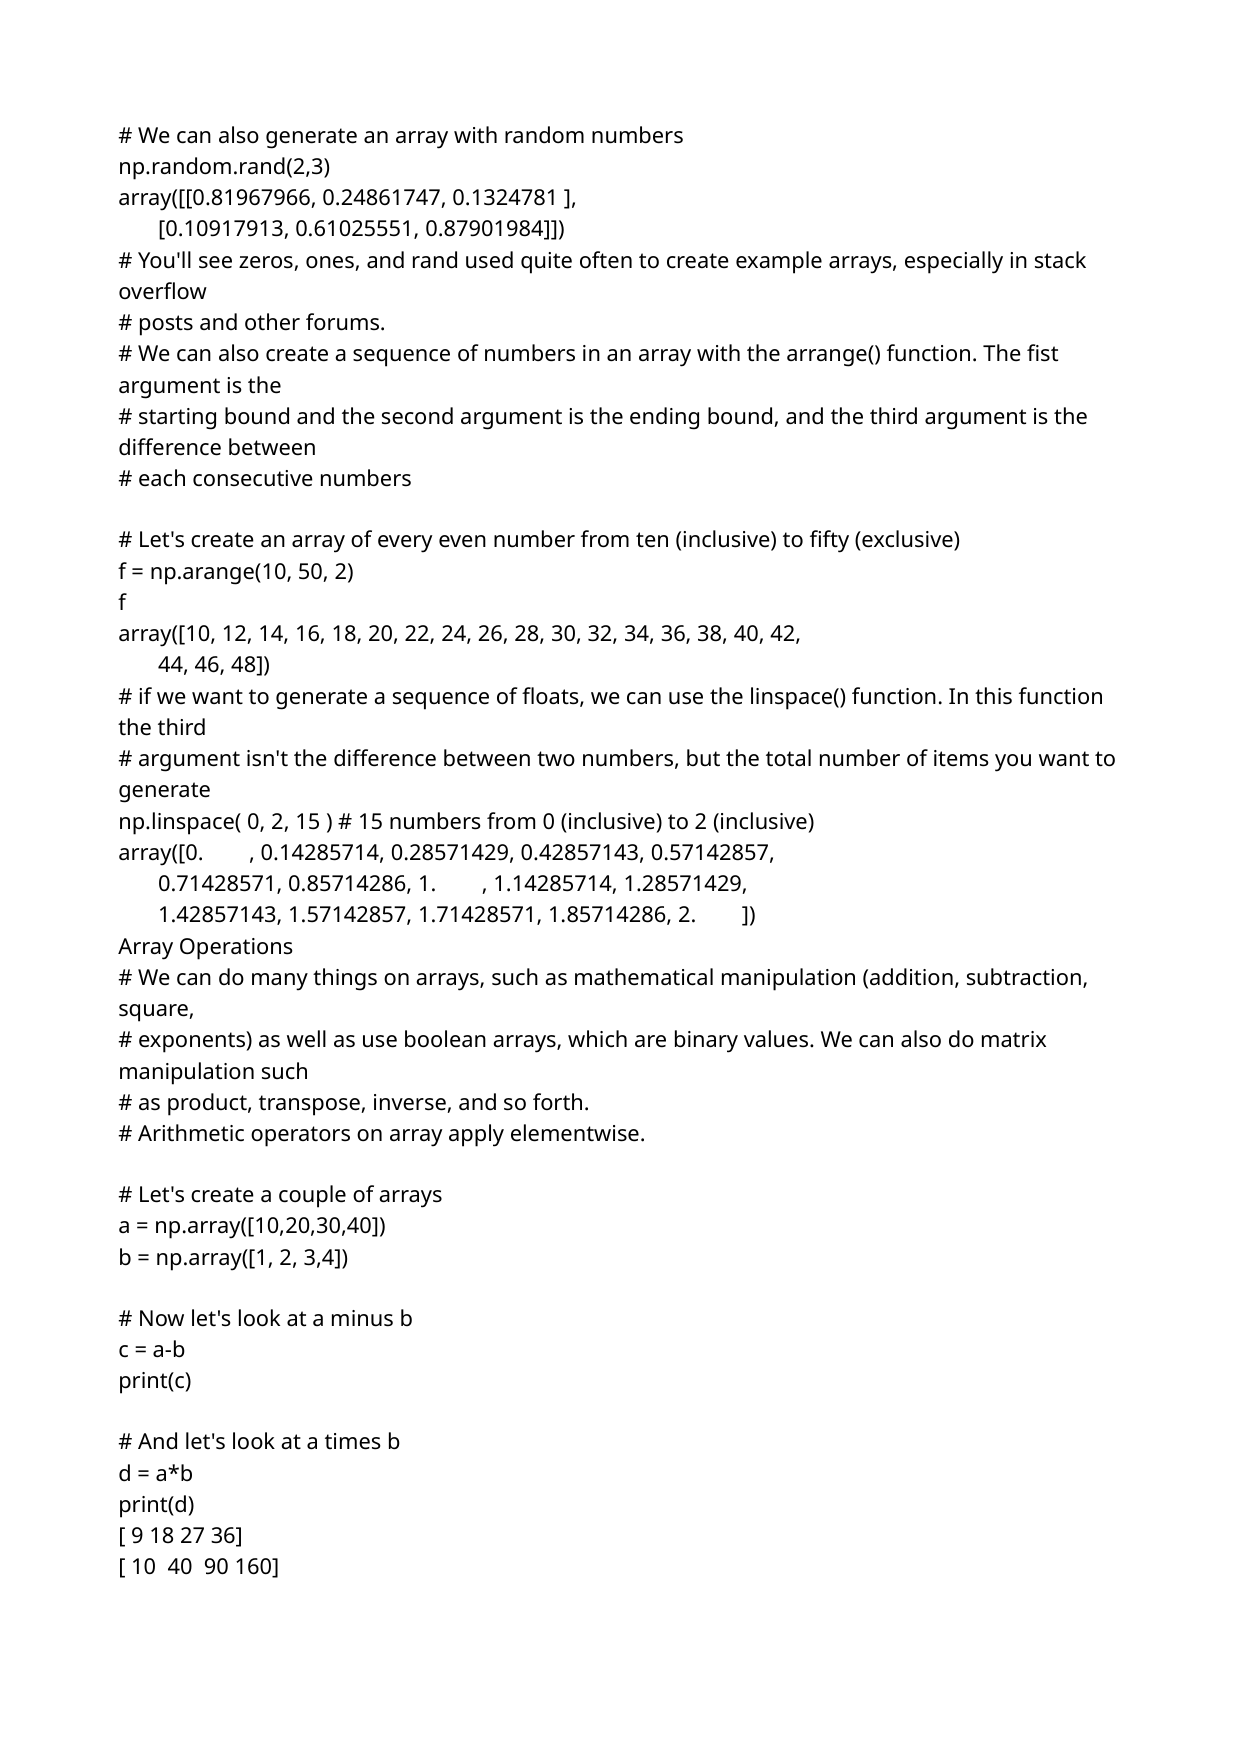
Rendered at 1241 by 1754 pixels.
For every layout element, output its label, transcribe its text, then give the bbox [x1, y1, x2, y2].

text c = a-b [118, 1332, 1122, 1364]
text # argument isn't the difference between two numbers, but the total number of items you want to generate [118, 742, 1122, 804]
text [ 10 40 90 160] [118, 1550, 1122, 1581]
text # posts and other forums. [118, 306, 1122, 337]
text f = np.arange(10, 50, 2) [118, 554, 1122, 585]
text ​ [118, 1271, 1122, 1301]
text Array Operations [118, 929, 1122, 960]
text [ 9 18 27 36] [118, 1518, 1122, 1550]
text print(c) [118, 1364, 1122, 1395]
text [0.10917913, 0.61025551, 0.87901984]]) [118, 212, 1122, 243]
text # Let's create an array of every even number from ten (inclusive) to fifty (exclusive) [118, 523, 1122, 554]
text ​ [118, 1395, 1122, 1425]
text # And let's look at a times b [118, 1425, 1122, 1456]
text print(d) [118, 1487, 1122, 1518]
text # We can also generate an array with random numbers [118, 118, 1122, 149]
text a = np.array([10,20,30,40]) [118, 1209, 1122, 1240]
text 0.71428571, 0.85714286, 1. , 1.14285714, 1.28571429, [118, 867, 1122, 898]
text # We can do many things on arrays, such as mathematical manipulation (addition, subtraction, square, [118, 960, 1122, 1023]
text 44, 46, 48]) [118, 648, 1122, 679]
text # Let's create a couple of arrays [118, 1178, 1122, 1209]
text array([[0.81967966, 0.24861747, 0.1324781 ], [118, 181, 1122, 212]
text # You'll see zeros, ones, and rand used quite often to create example arrays, especially in stack overflow [118, 243, 1122, 306]
text # exponents) as well as use boolean arrays, which are binary values. We can also do matrix manipulation such [118, 1023, 1122, 1085]
text # as product, transpose, inverse, and so forth. [118, 1085, 1122, 1117]
text # if we want to generate a sequence of floats, we can use the linspace() function. In this function the third [118, 679, 1122, 742]
text # Arithmetic operators on array apply elementwise. [118, 1117, 1122, 1148]
text np.random.rand(2,3) [118, 149, 1122, 181]
text array([10, 12, 14, 16, 18, 20, 22, 24, 26, 28, 30, 32, 34, 36, 38, 40, 42, [118, 617, 1122, 648]
text f [118, 585, 1122, 617]
text # We can also create a sequence of numbers in an array with the arrange() function. The fist argument is the [118, 337, 1122, 399]
text ​ [118, 1148, 1122, 1178]
text # Now let's look at a minus b [118, 1301, 1122, 1332]
text ​ [118, 493, 1122, 523]
text d = a*b [118, 1456, 1122, 1487]
text array([0. , 0.14285714, 0.28571429, 0.42857143, 0.57142857, [118, 835, 1122, 867]
text # each consecutive numbers [118, 462, 1122, 493]
text b = np.array([1, 2, 3,4]) [118, 1240, 1122, 1271]
text # starting bound and the second argument is the ending bound, and the third argument is the difference between [118, 399, 1122, 462]
text 1.42857143, 1.57142857, 1.71428571, 1.85714286, 2. ]) [118, 898, 1122, 929]
text np.linspace( 0, 2, 15 ) # 15 numbers from 0 (inclusive) to 2 (inclusive) [118, 804, 1122, 835]
